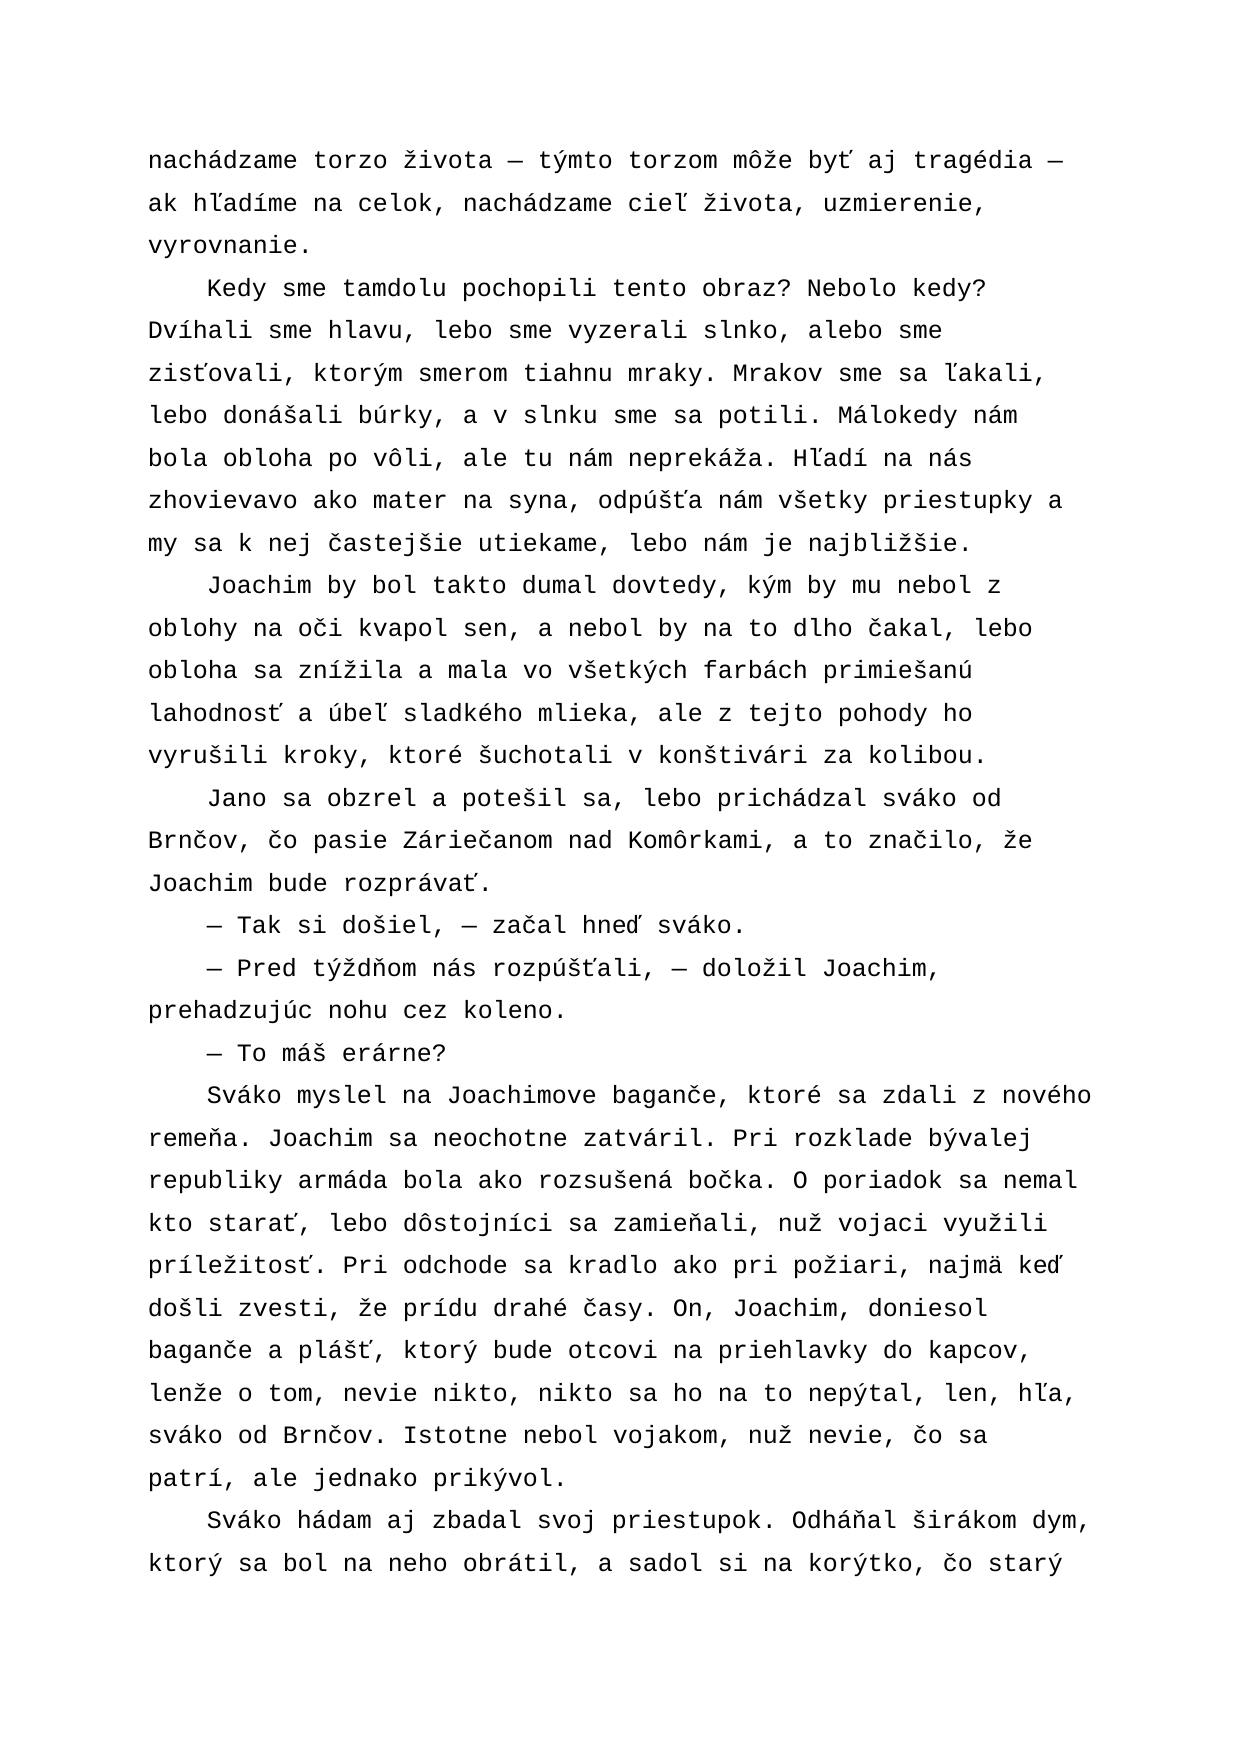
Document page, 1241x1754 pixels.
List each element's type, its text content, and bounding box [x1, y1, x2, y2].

text Sváko myslel na Joachimove baganče, ktoré sa zdali z nového remeňa. Joachim sa neochotne zatváril. Pri rozklade bývalej republiky armáda bola ako rozsušená bočka. O poriadok sa nemal kto starať, lebo dôstojníci sa zamieňali, nuž vojaci využili príležitosť. Pri odchode sa kradlo ako pri požiari, najmä keď došli zvesti, že prídu drahé časy. On, Joachim, doniesol baganče a plášť, ktorý bude otcovi na priehlavky do kapcov, lenže o tom, nevie nikto, nikto sa ho na to nepýtal, len, hľa, sváko od Brnčov. Istotne nebol vojakom, nuž nevie, čo sa patrí, ale jednako prikývol. [148, 1083, 1092, 1493]
text — Tak si došiel, — začal hneď sváko. [148, 913, 1092, 941]
text — To máš erárne? [148, 1040, 1092, 1068]
text Joachim by bol takto dumal dovtedy, kým by mu nebol z oblohy na oči kvapol sen, a nebol by na to dlho čakal, lebo obloha sa znížila a mala vo všetkých farbách primiešanú lahodnosť a úbeľ sladkého mlieka, ale z tejto pohody ho vyrušili kroky, ktoré šuchotali v konštivári za kolibou. [148, 573, 1092, 771]
text Jano sa obzrel a potešil sa, lebo prichádzal sváko od Brnčov, čo pasie Záriečanom nad Komôrkami, a to značilo, že Joachim bude rozprávať. [148, 785, 1092, 898]
text Sváko hádam aj zbadal svoj priestupok. Odháňal širákom dym, ktorý sa bol na neho obrátil, a sadol si na korýtko, čo starý [148, 1508, 1092, 1578]
text nachádzame torzo života — týmto torzom môže byť aj tragédia — ak hľadíme na celok, nachádzame cieľ života, uzmierenie, vyrovnanie. [148, 148, 1092, 261]
text Kedy sme tamdolu pochopili tento obraz? Nebolo kedy? Dvíhali sme hlavu, lebo sme vyzerali slnko, alebo sme zisťovali, ktorým smerom tiahnu mraky. Mrakov sme sa ľakali, lebo donášali búrky, a v slnku sme sa potili. Málokedy nám bola obloha po vôli, ale tu nám neprekáža. Hľadí na nás zhovievavo ako mater na syna, odpúšťa nám všetky priestupky a my sa k nej častejšie utiekame, lebo nám je najbližšie. [148, 275, 1092, 558]
text — Pred týždňom nás rozpúšťali, — doložil Joachim, prehadzujúc nohu cez koleno. [148, 955, 1092, 1026]
